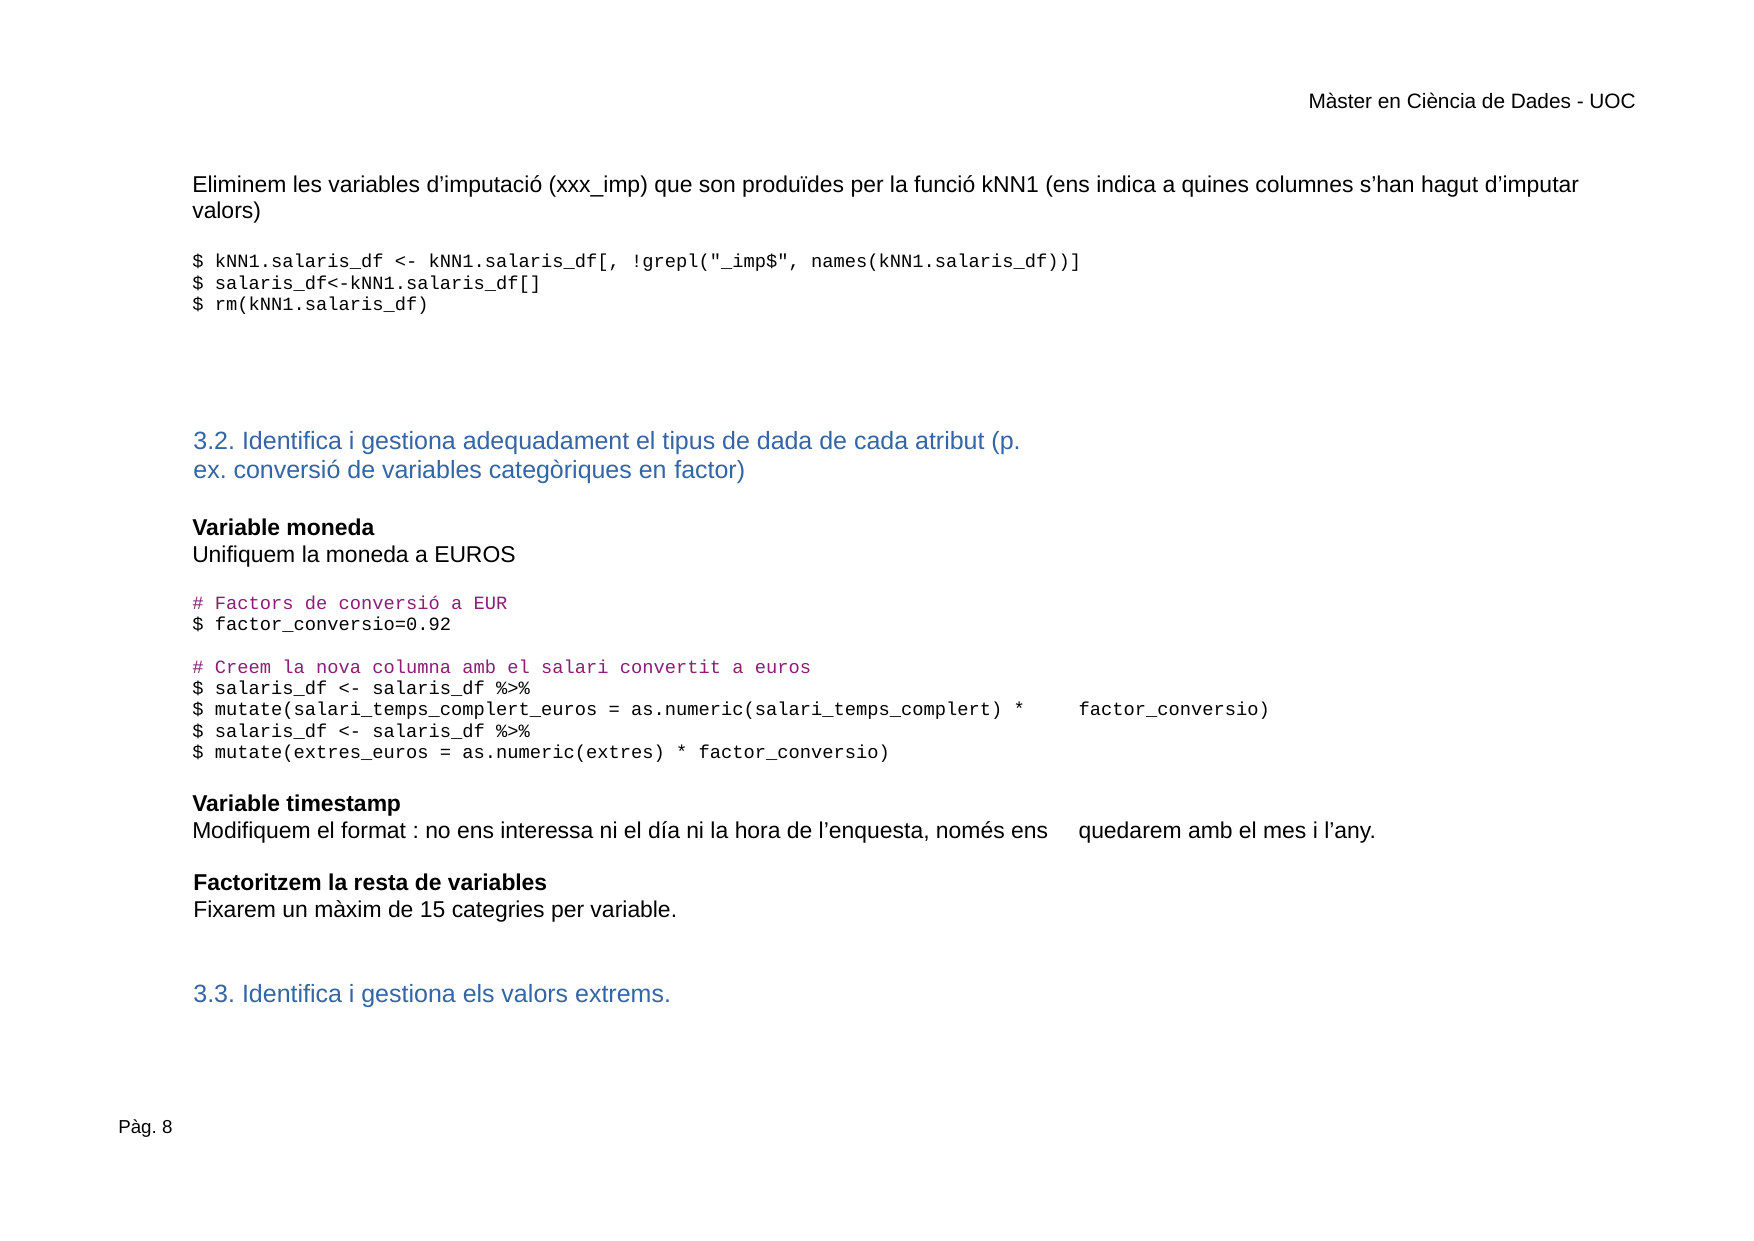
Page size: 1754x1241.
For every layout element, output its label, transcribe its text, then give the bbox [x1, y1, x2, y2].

list 3.2. Identifica i gestiona adequadament el tipus de dada de cada atribut (p. ex. conversió de variables categòriques en factor) [156, 397, 1636, 484]
text Variable timestamp [118, 790, 1636, 817]
text $ mutate(salari_temps_complert_euros = as.numeric(salari_temps_complert) * factor_conversio) [192, 700, 1636, 721]
text $ salaris_df<-kNN1.salaris_df[] [192, 273, 1636, 295]
text $ mutate(extres_euros = as.numeric(extres) * factor_conversio) [192, 743, 1636, 764]
text Eliminem les variables d’imputació (xxx_imp) que son produïdes per la funció kNN1 (ens indica a quines columnes s’han hagut d’imputar valors) [192, 171, 1636, 223]
text $ factor_conversio=0.92 [192, 615, 1636, 636]
text $ kNN1.salaris_df <- kNN1.salaris_df[, !grepl("_imp$", names(kNN1.salaris_df))] [192, 252, 1636, 273]
text $ salaris_df <- salaris_df %>% [192, 721, 1636, 743]
list 3.3. Identifica i gestiona els valors extrems. [156, 951, 1636, 1008]
text Variable moneda [118, 512, 1636, 541]
text # Creem la nova columna amb el salari convertit a euros [192, 658, 1636, 679]
text $ salaris_df <- salaris_df %>% [192, 679, 1636, 700]
list Factoritzem la resta de variables [156, 869, 1636, 896]
text $ rm(kNN1.salaris_df) [192, 295, 1636, 316]
text # Factors de conversió a EUR [192, 594, 1636, 615]
text Modifiquem el format : no ens interessa ni el día ni la hora de l’enquesta, només ens quedarem amb el mes i l’any. [118, 817, 1636, 843]
text Unifiquem la moneda a EUROS [192, 541, 1636, 567]
list Fixarem un màxim de 15 categries per variable. [156, 896, 1636, 922]
